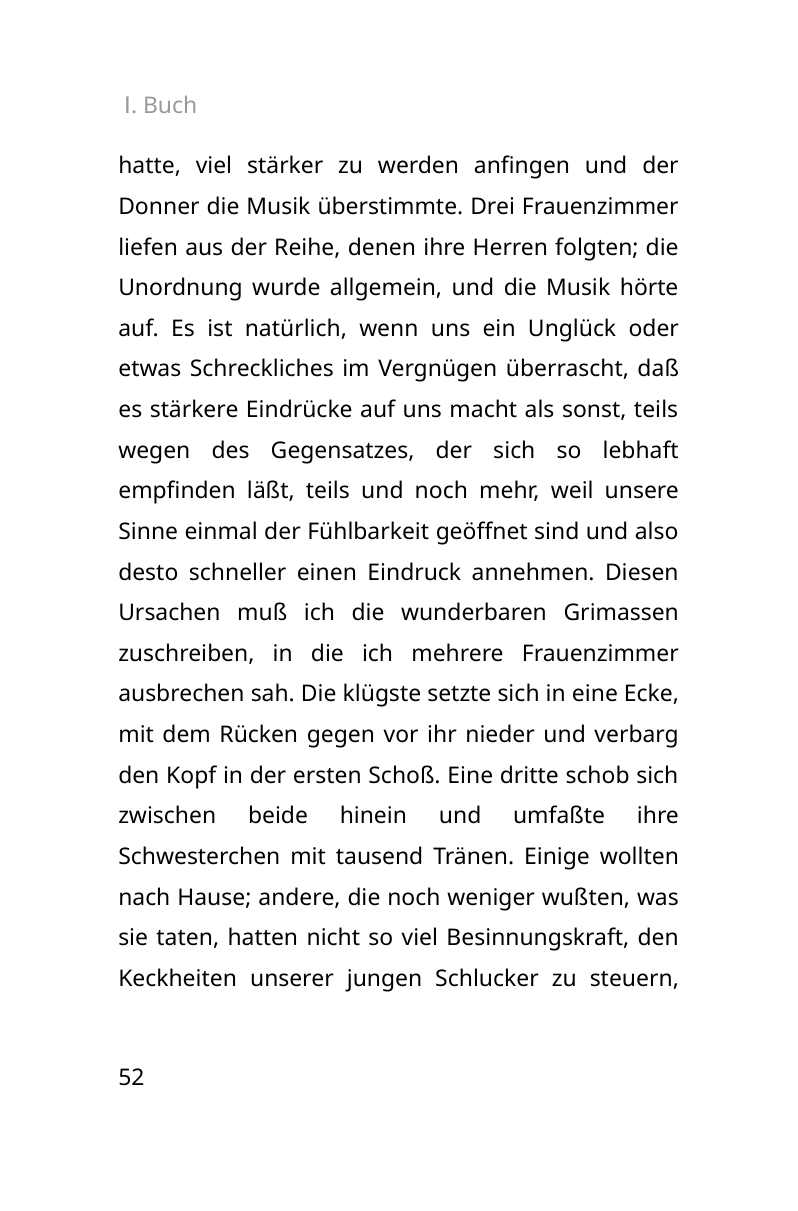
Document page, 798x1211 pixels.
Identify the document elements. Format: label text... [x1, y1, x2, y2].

text hatte, viel stärker zu werden anfingen und der Donner die Musik überstimmte. Drei Frauenzimmer liefen aus der Reihe, denen ihre Herren folgten; die Unordnung wurde allgemein, und die Musik hörte auf. Es ist natürlich, wenn uns ein Unglück oder etwas Schreckliches im Vergnügen überrascht, daß es stärkere Eindrücke auf uns macht als sonst, teils wegen des Gegensatzes, der sich so lebhaft empfinden läßt, teils und noch mehr, weil unsere Sinne einmal der Fühlbarkeit geöffnet sind und also desto schneller einen Eindruck annehmen. Diesen Ursachen muß ich die wunderbaren Grimassen zuschreiben, in die ich mehrere Frauenzimmer ausbrechen sah. Die klügste setzte sich in eine Ecke, mit dem Rücken gegen vor ihr nieder und verbarg den Kopf in der ersten Schoß. Eine dritte schob sich zwischen beide hinein und umfaßte ihre Schwesterchen mit tausend Tränen. Einige wollten nach Hause; andere, die noch weniger wußten, was sie taten, hatten nicht so viel Besinnungskraft, den Keckheiten unserer jungen Schlucker zu steuern, [118, 149, 679, 993]
